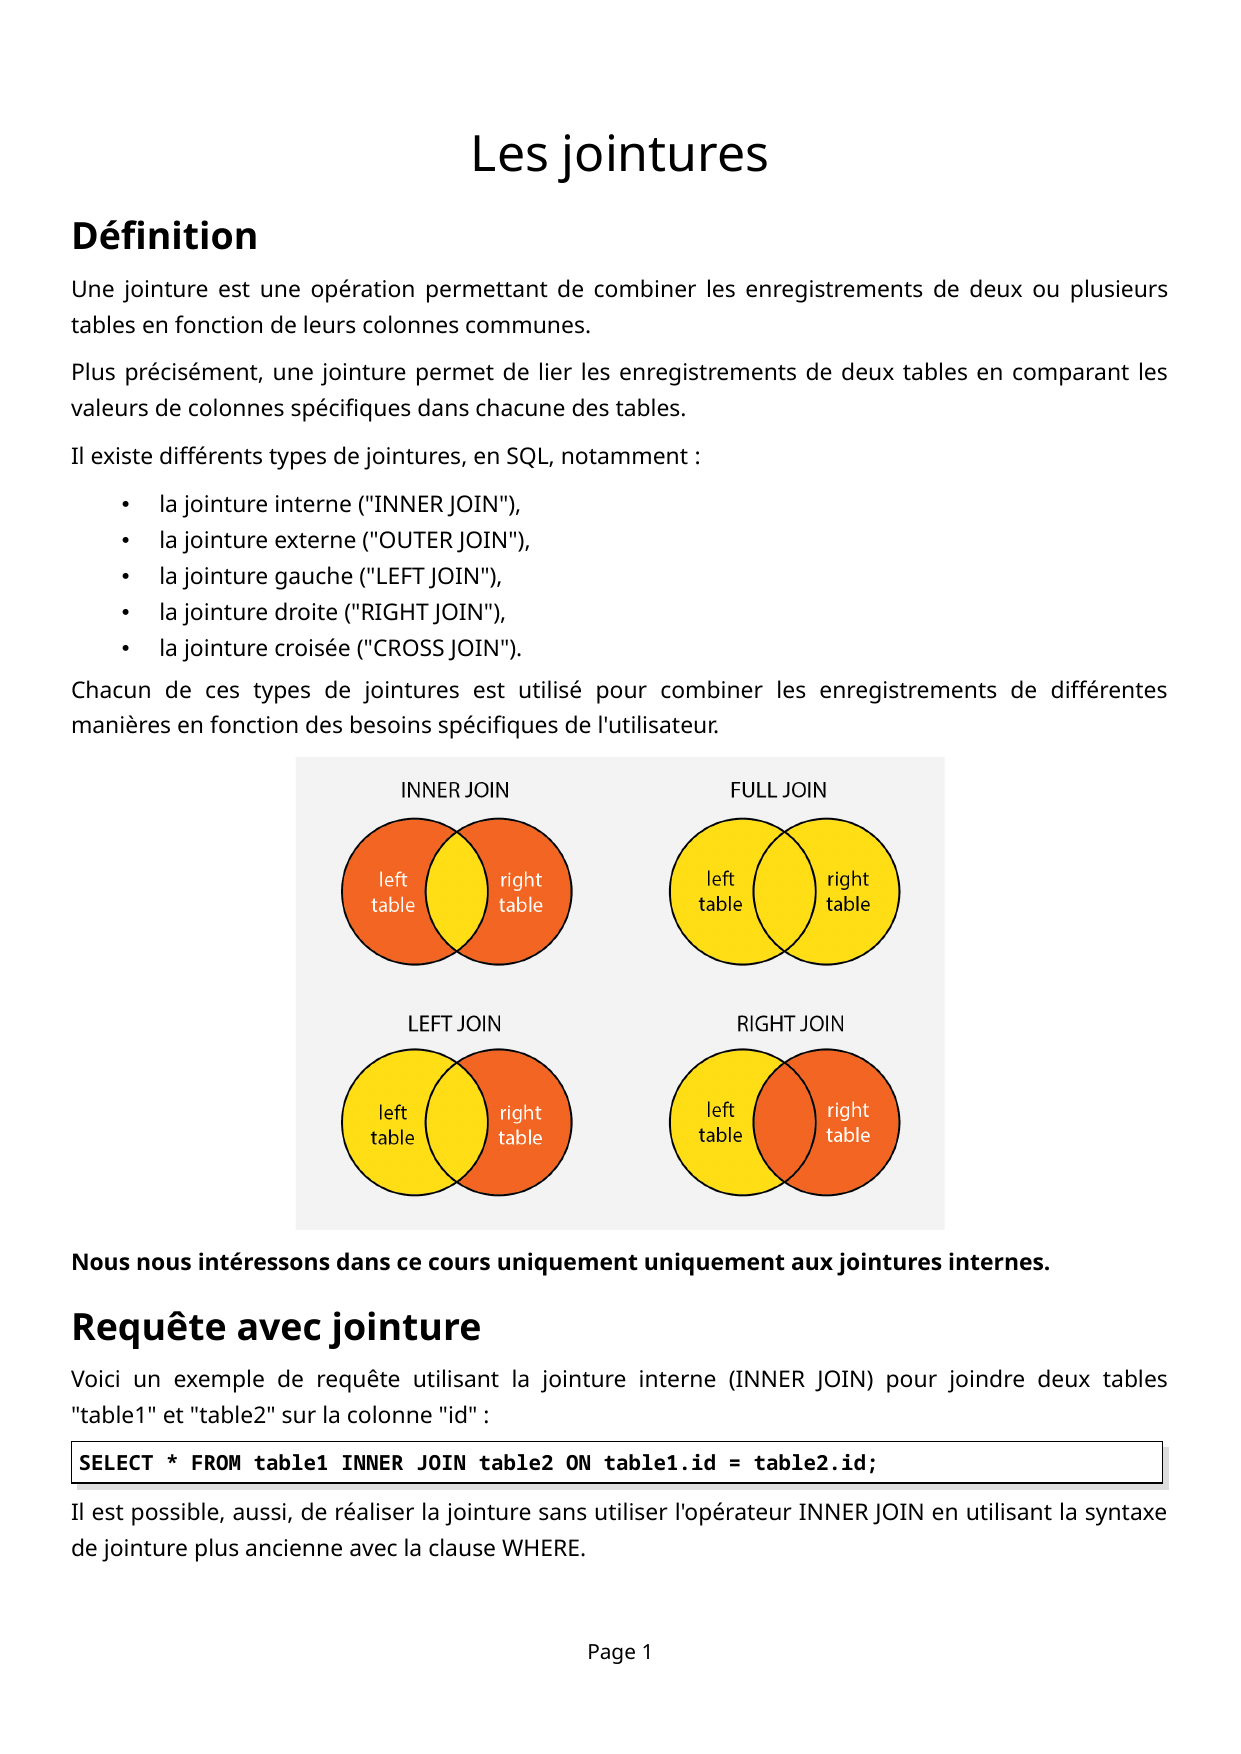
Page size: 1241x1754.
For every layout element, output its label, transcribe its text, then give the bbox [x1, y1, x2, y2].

picture [295, 757, 945, 1230]
text Voici un exemple de requête utilisant la jointure interne (INNER JOIN) pour joindre deux tables "table1" et "table2" sur la colonne "id" : [71, 1363, 1169, 1430]
text Il existe différents types de jointures, en SQL, notamment : [71, 440, 1169, 471]
text Il est possible, aussi, de réaliser la jointure sans utiliser l'opérateur INNER JOIN en utilisant la syntaxe de jointure plus ancienne avec la clause WHERE. [71, 1496, 1169, 1563]
subtitle Requête avec jointure [71, 1300, 1169, 1351]
list la jointure externe ("OUTER JOIN"), [122, 524, 1169, 555]
subtitle Définition [71, 210, 1169, 261]
list la jointure interne ("INNER JOIN"), [122, 488, 1169, 519]
list la jointure croisée ("CROSS JOIN"). [122, 632, 1169, 663]
list la jointure droite ("RIGHT JOIN"), [122, 596, 1169, 627]
text Une jointure est une opération permettant de combiner les enregistrements de deux ou plusieurs tables en fonction de leurs colonnes communes. [71, 273, 1169, 340]
text Nous nous intéressons dans ce cours uniquement uniquement aux jointures internes. [71, 1246, 1169, 1277]
list la jointure gauche ("LEFT JOIN"), [122, 560, 1169, 591]
text Chacun de ces types de jointures est utilisé pour combiner les enregistrements de différentes manières en fonction des besoins spécifiques de l'utilisateur. [71, 673, 1169, 741]
text SELECT * FROM table1 INNER JOIN table2 ON table1.id = table2.id; [72, 1442, 1162, 1482]
text Plus précisément, une jointure permet de lier les enregistrements de deux tables en comparant les valeurs de colonnes spécifiques dans chacune des tables. [71, 356, 1169, 423]
subtitle Les jointures [71, 118, 1169, 186]
